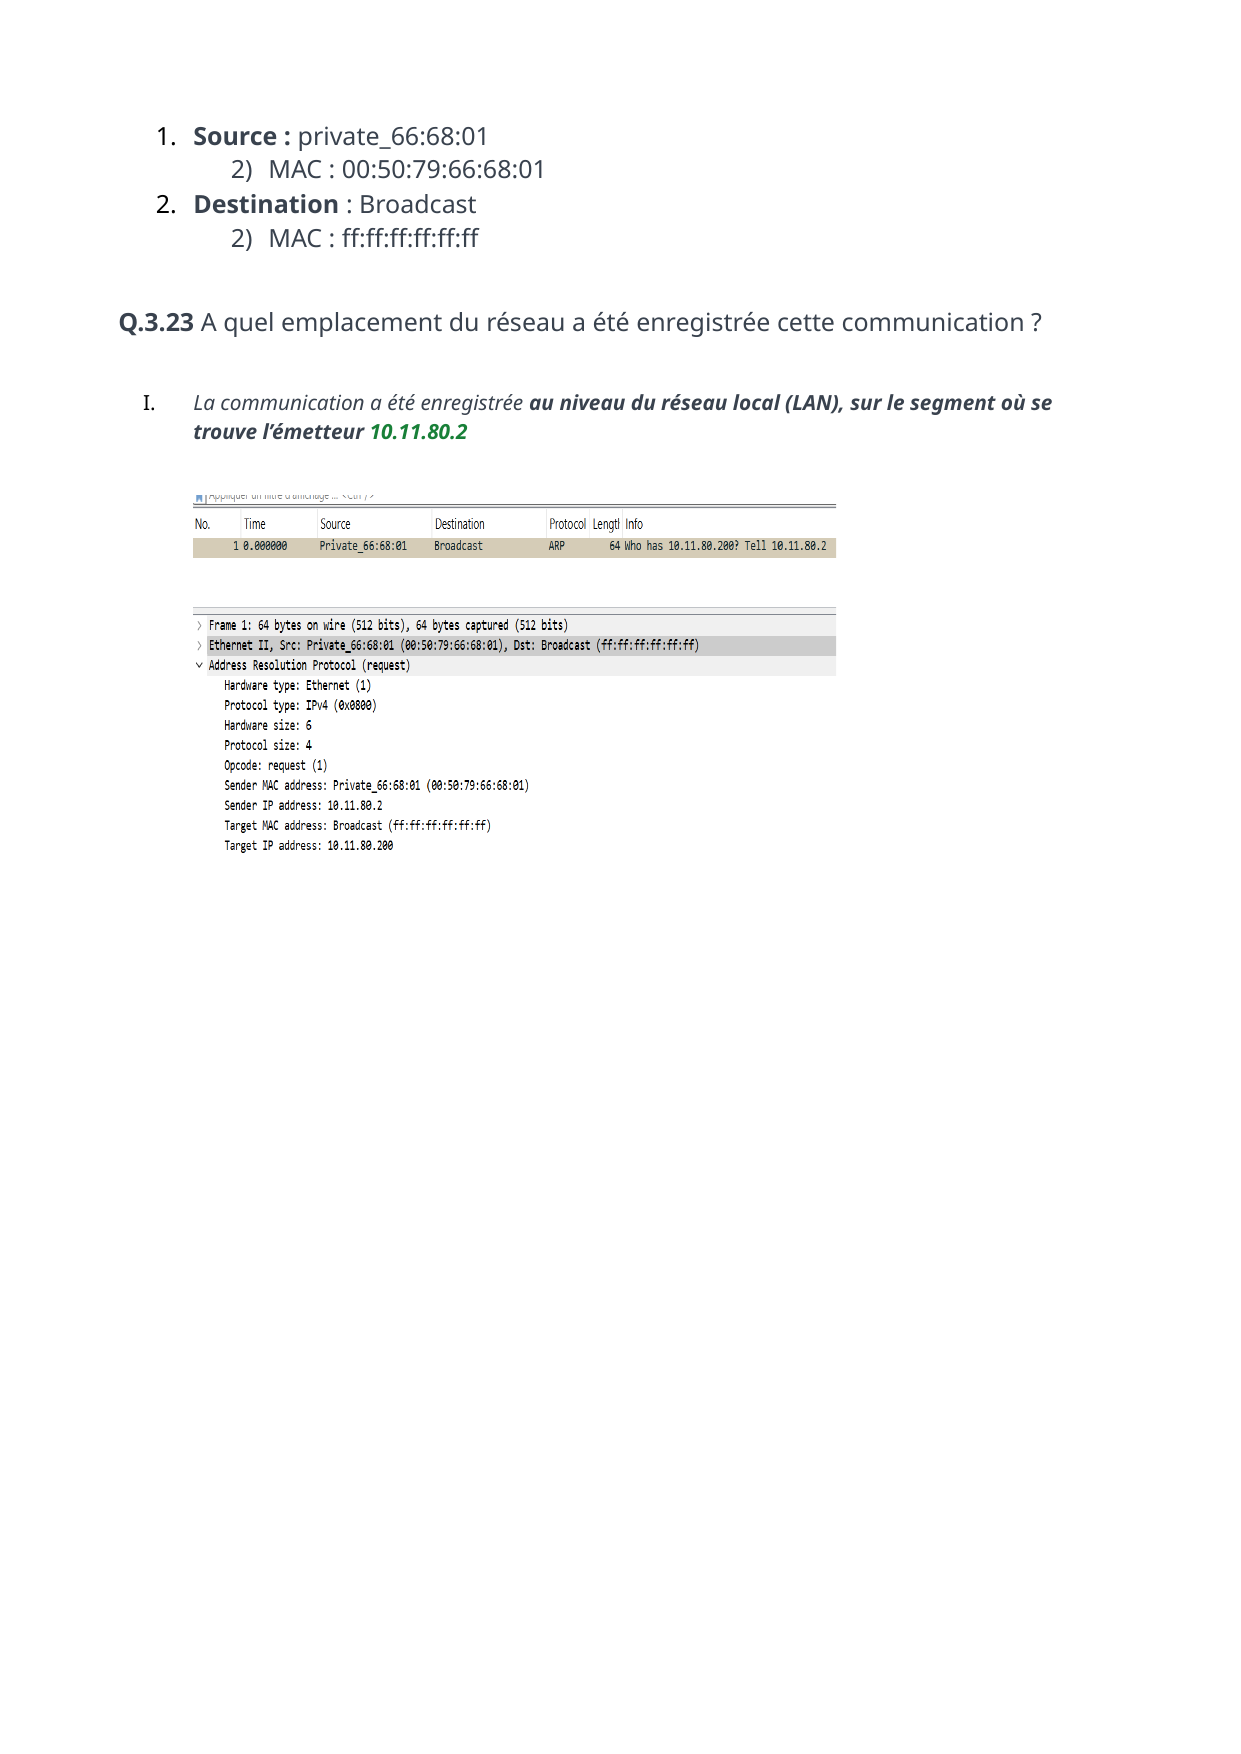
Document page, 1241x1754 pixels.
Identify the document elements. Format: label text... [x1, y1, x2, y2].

picture [193, 495, 837, 872]
list La communication a été enregistrée au niveau du réseau local (LAN), sur le segment où se trouve l’émetteur 10.11.80.2 [156, 388, 1122, 445]
list Destination : Broadcast [156, 186, 1122, 220]
list MAC : ff:ff:ff:ff:ff:ff [231, 220, 1122, 254]
list MAC : 00:50:79:66:68:01 [231, 152, 1122, 186]
text Q.3.23 A quel emplacement du réseau a été enregistrée cette communication ? [118, 304, 1122, 338]
list Source : private_66:68:01 [156, 118, 1122, 152]
